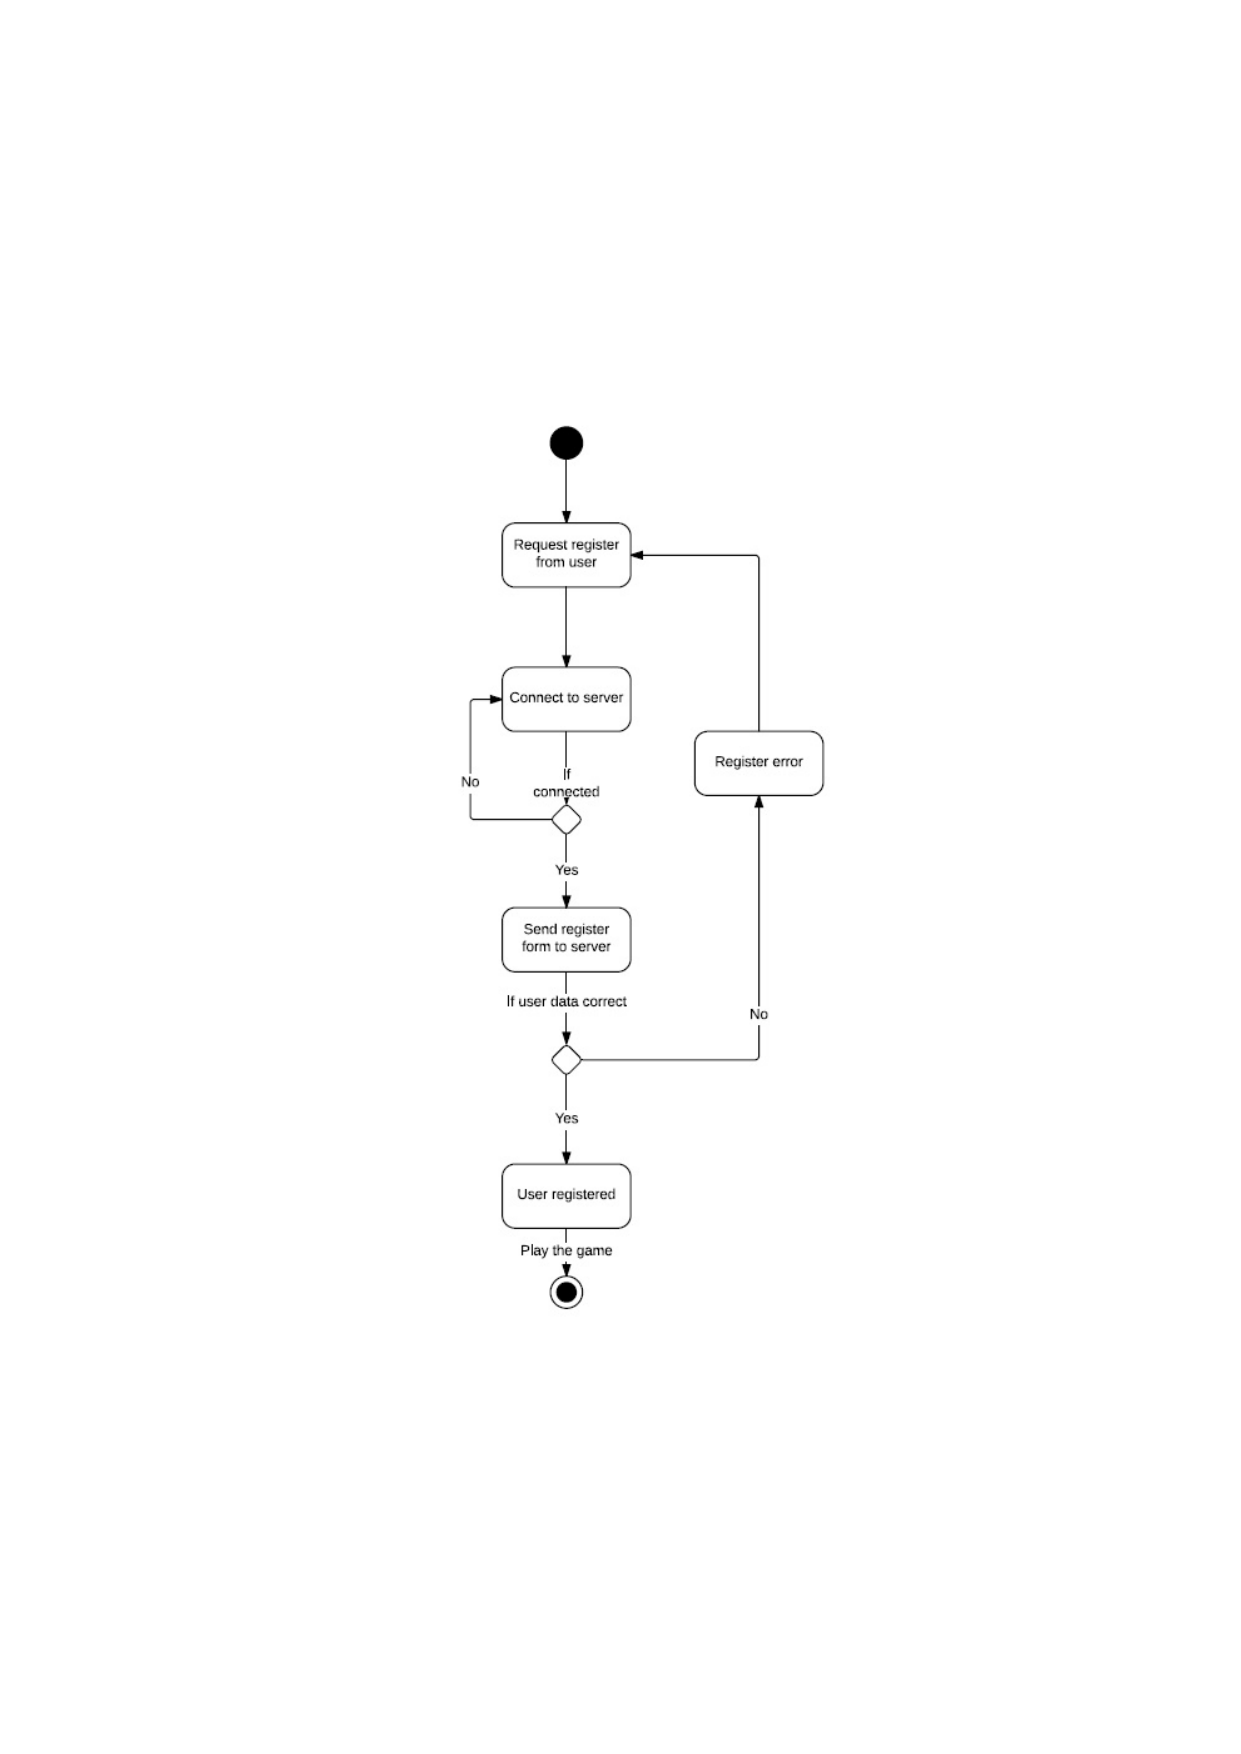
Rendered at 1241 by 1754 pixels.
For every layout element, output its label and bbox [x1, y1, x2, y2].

picture [409, 376, 831, 1343]
